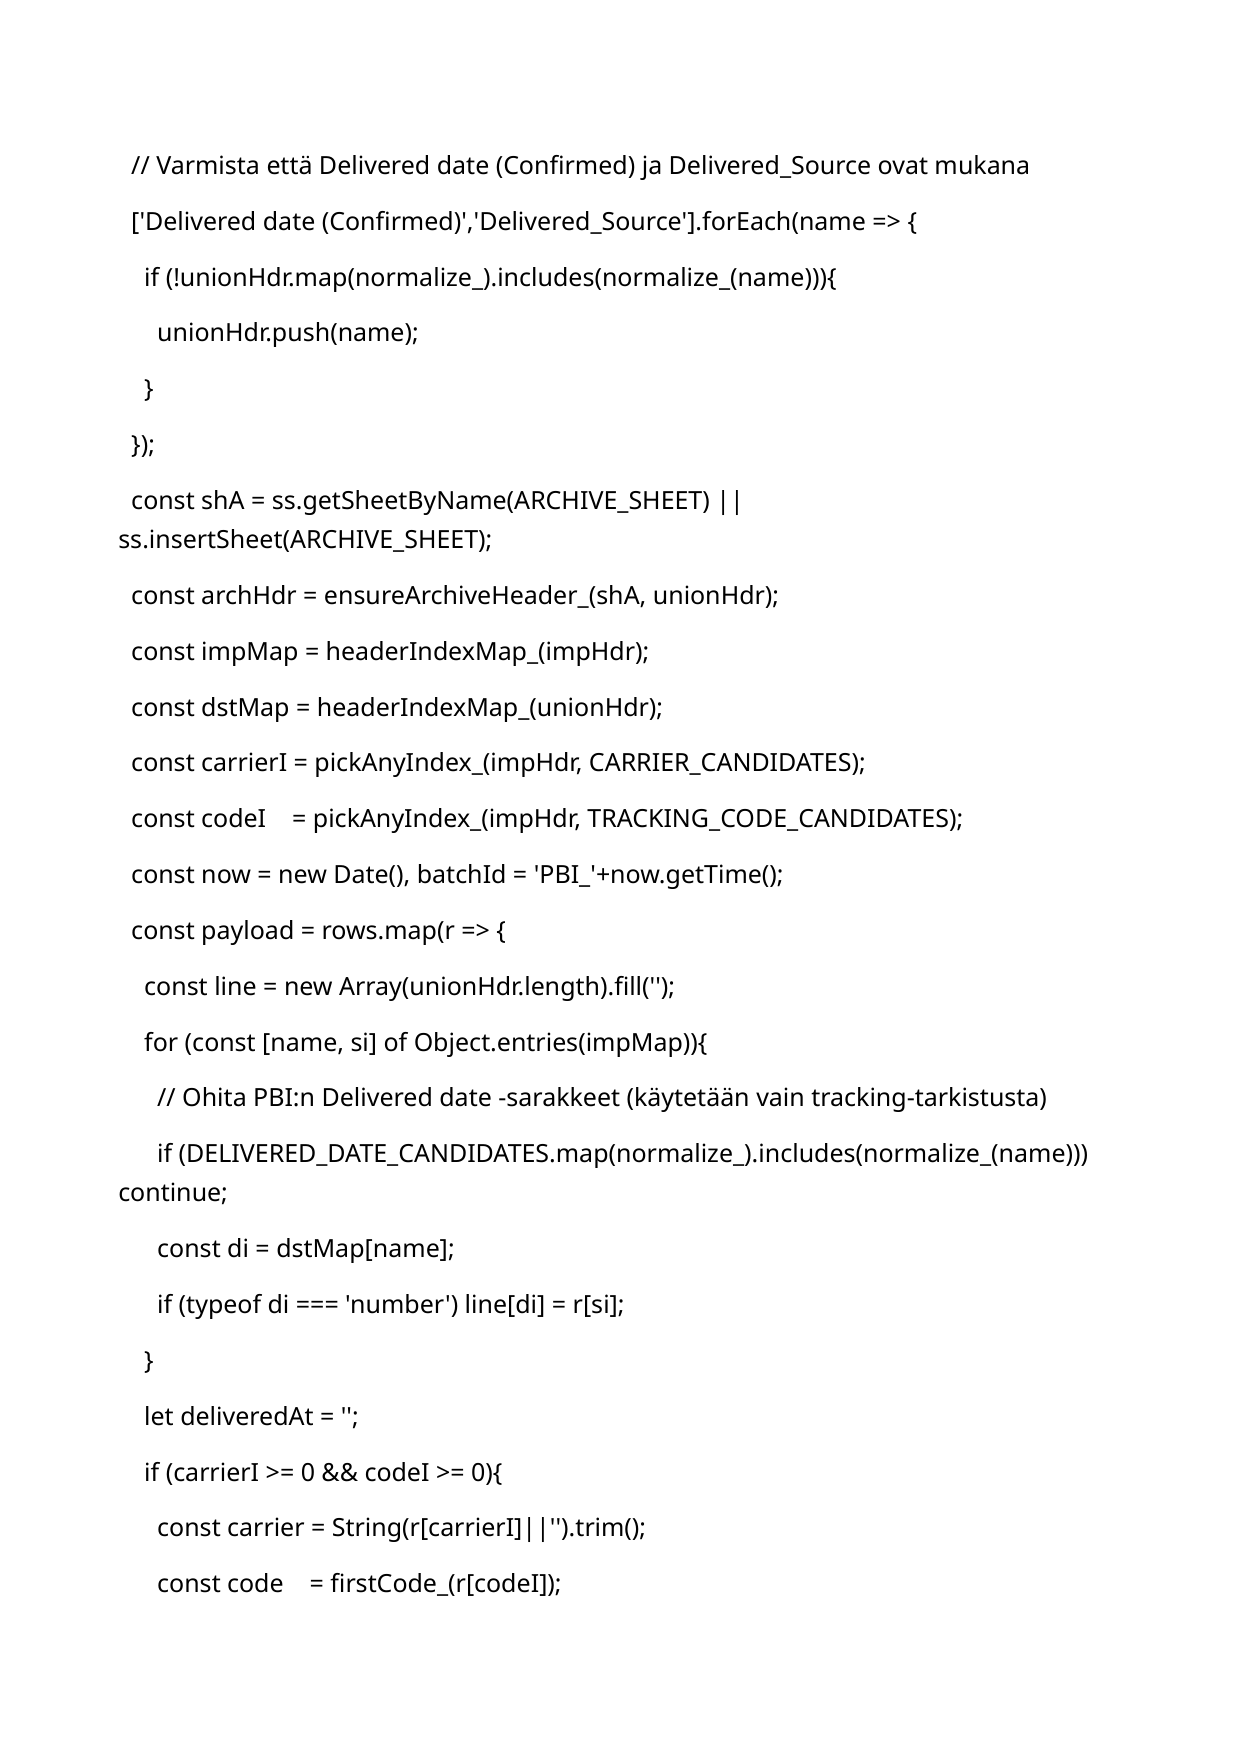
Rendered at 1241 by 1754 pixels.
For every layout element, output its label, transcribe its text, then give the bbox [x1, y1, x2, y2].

text ['Delivered date (Confirmed)','Delivered_Source'].forEach(name => { [118, 203, 1122, 237]
text for (const [name, si] of Object.entries(impMap)){ [118, 1024, 1122, 1058]
text const impMap = headerIndexMap_(impHdr); [118, 633, 1122, 667]
text } [118, 1343, 1122, 1377]
text const code = firstCode_(r[codeI]); [118, 1566, 1122, 1600]
text let deliveredAt = ''; [118, 1398, 1122, 1432]
text }); [118, 427, 1122, 461]
text // Ohita PBI:n Delivered date -sarakkeet (käytetään vain tracking-tarkistusta) [118, 1080, 1122, 1114]
text const now = new Date(), batchId = 'PBI_'+now.getTime(); [118, 857, 1122, 891]
text const payload = rows.map(r => { [118, 913, 1122, 947]
text } [118, 371, 1122, 405]
text const shA = ss.getSheetByName(ARCHIVE_SHEET) || ss.insertSheet(ARCHIVE_SHEET); [118, 483, 1122, 556]
text const di = dstMap[name]; [118, 1231, 1122, 1265]
text if (!unionHdr.map(normalize_).includes(normalize_(name))){ [118, 259, 1122, 293]
text const carrierI = pickAnyIndex_(impHdr, CARRIER_CANDIDATES); [118, 745, 1122, 779]
text const archHdr = ensureArchiveHeader_(shA, unionHdr); [118, 578, 1122, 612]
text // Varmista että Delivered date (Confirmed) ja Delivered_Source ovat mukana [118, 148, 1122, 182]
text if (DELIVERED_DATE_CANDIDATES.map(normalize_).includes(normalize_(name))) continue; [118, 1136, 1122, 1209]
text if (typeof di === 'number') line[di] = r[si]; [118, 1287, 1122, 1321]
text const carrier = String(r[carrierI]||'').trim(); [118, 1510, 1122, 1544]
text unionHdr.push(name); [118, 315, 1122, 349]
text const codeI = pickAnyIndex_(impHdr, TRACKING_CODE_CANDIDATES); [118, 801, 1122, 835]
text if (carrierI >= 0 && codeI >= 0){ [118, 1454, 1122, 1488]
text const line = new Array(unionHdr.length).fill(''); [118, 968, 1122, 1002]
text const dstMap = headerIndexMap_(unionHdr); [118, 689, 1122, 723]
